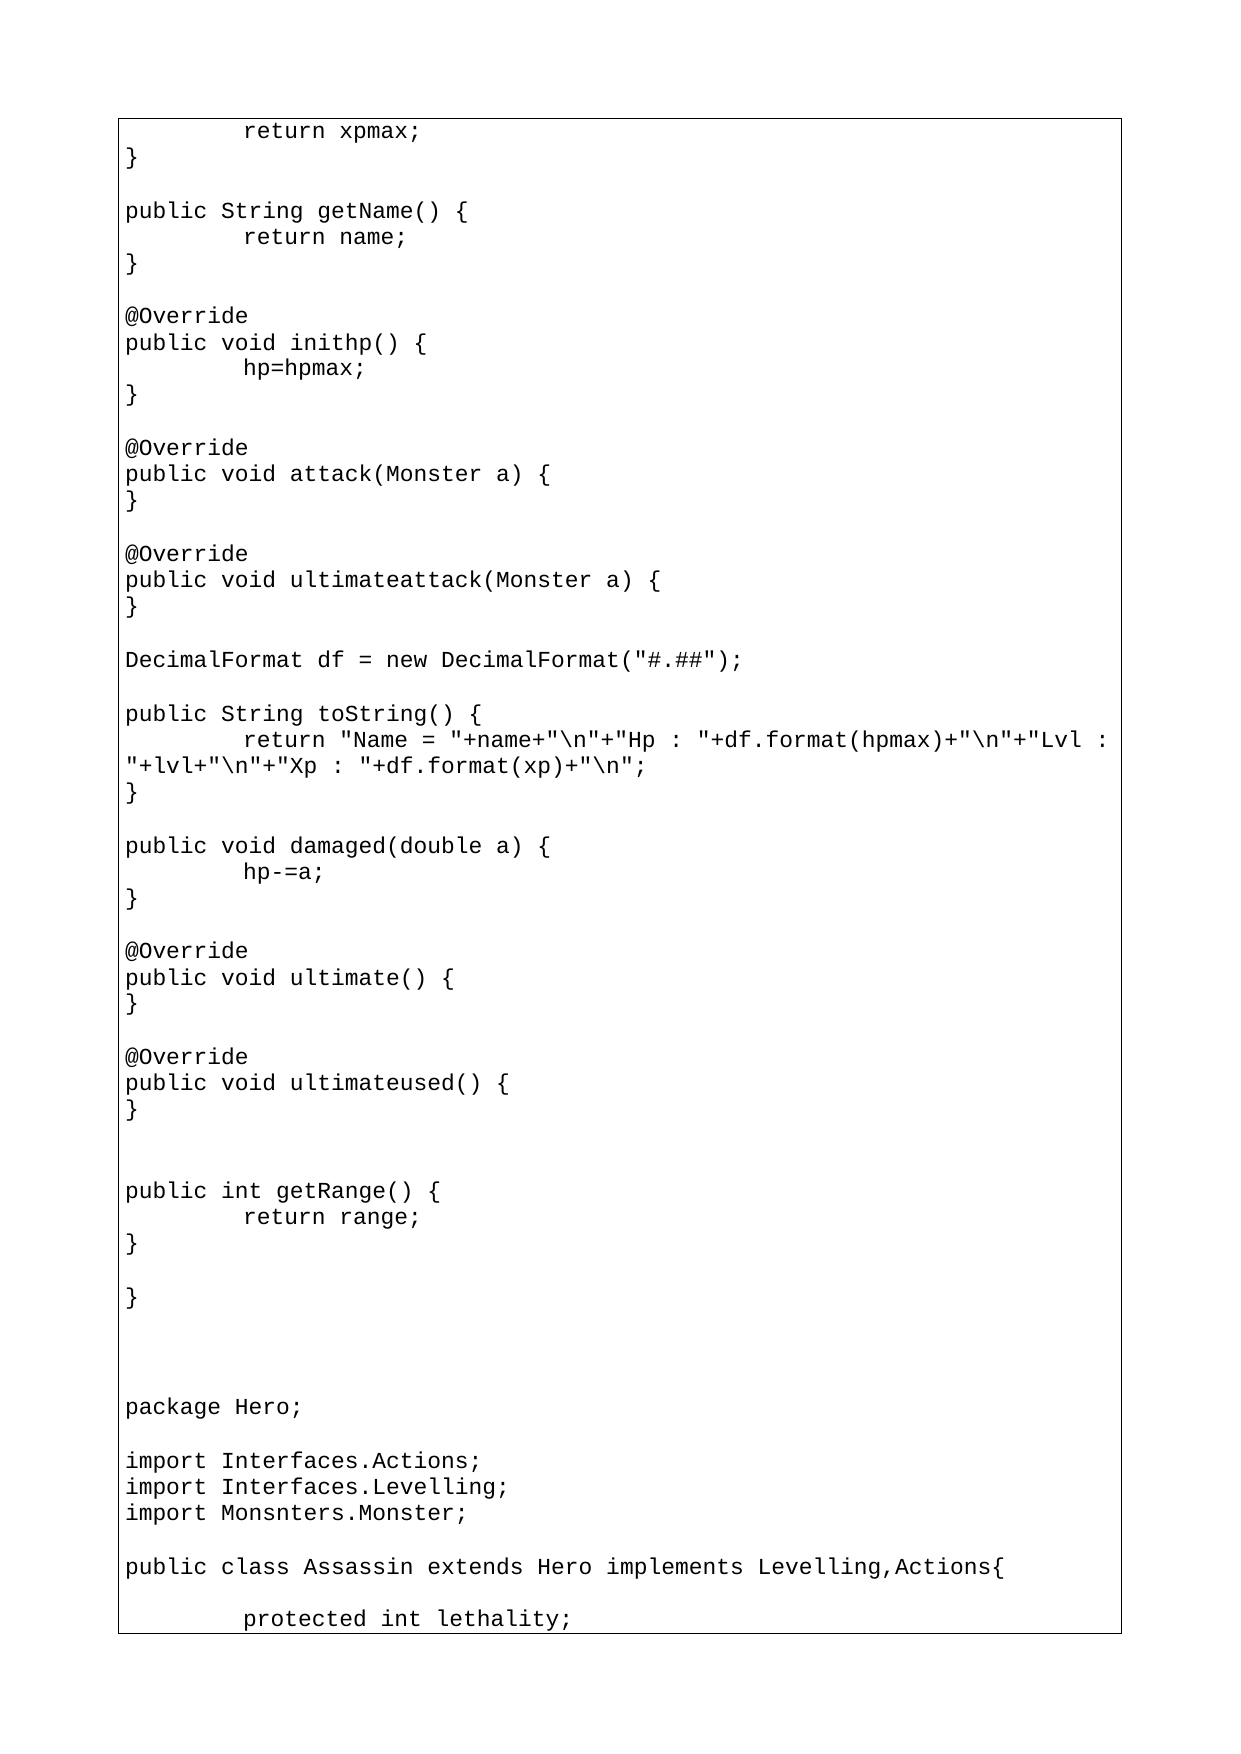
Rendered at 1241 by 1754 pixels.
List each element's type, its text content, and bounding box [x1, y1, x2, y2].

table_header return xpmax; } public String getName() { return name; } @Override public void inithp() { hp=hpmax; } @Override public void attack(Monster a) { } @Override public void ultimateattack(Monster a) { } DecimalFormat df = new DecimalFormat("#.##"); public String toString() { return "Name = "+name+"\n"+"Hp : "+df.format(hpmax)+"\n"+"Lvl : "+lvl+"\n"+"Xp : "+df.format(xp)+"\n"; } public void damaged(double a) { hp-=a; } @Override public void ultimate() { } @Override public void ultimateused() { } public int getRange() { return range; } } package Hero; import Interfaces.Actions; import Interfaces.Levelling; import Monsnters.Monster; public class Assassin extends Hero implements Levelling,Actions{ protected int lethality; [119, 119, 1121, 1633]
